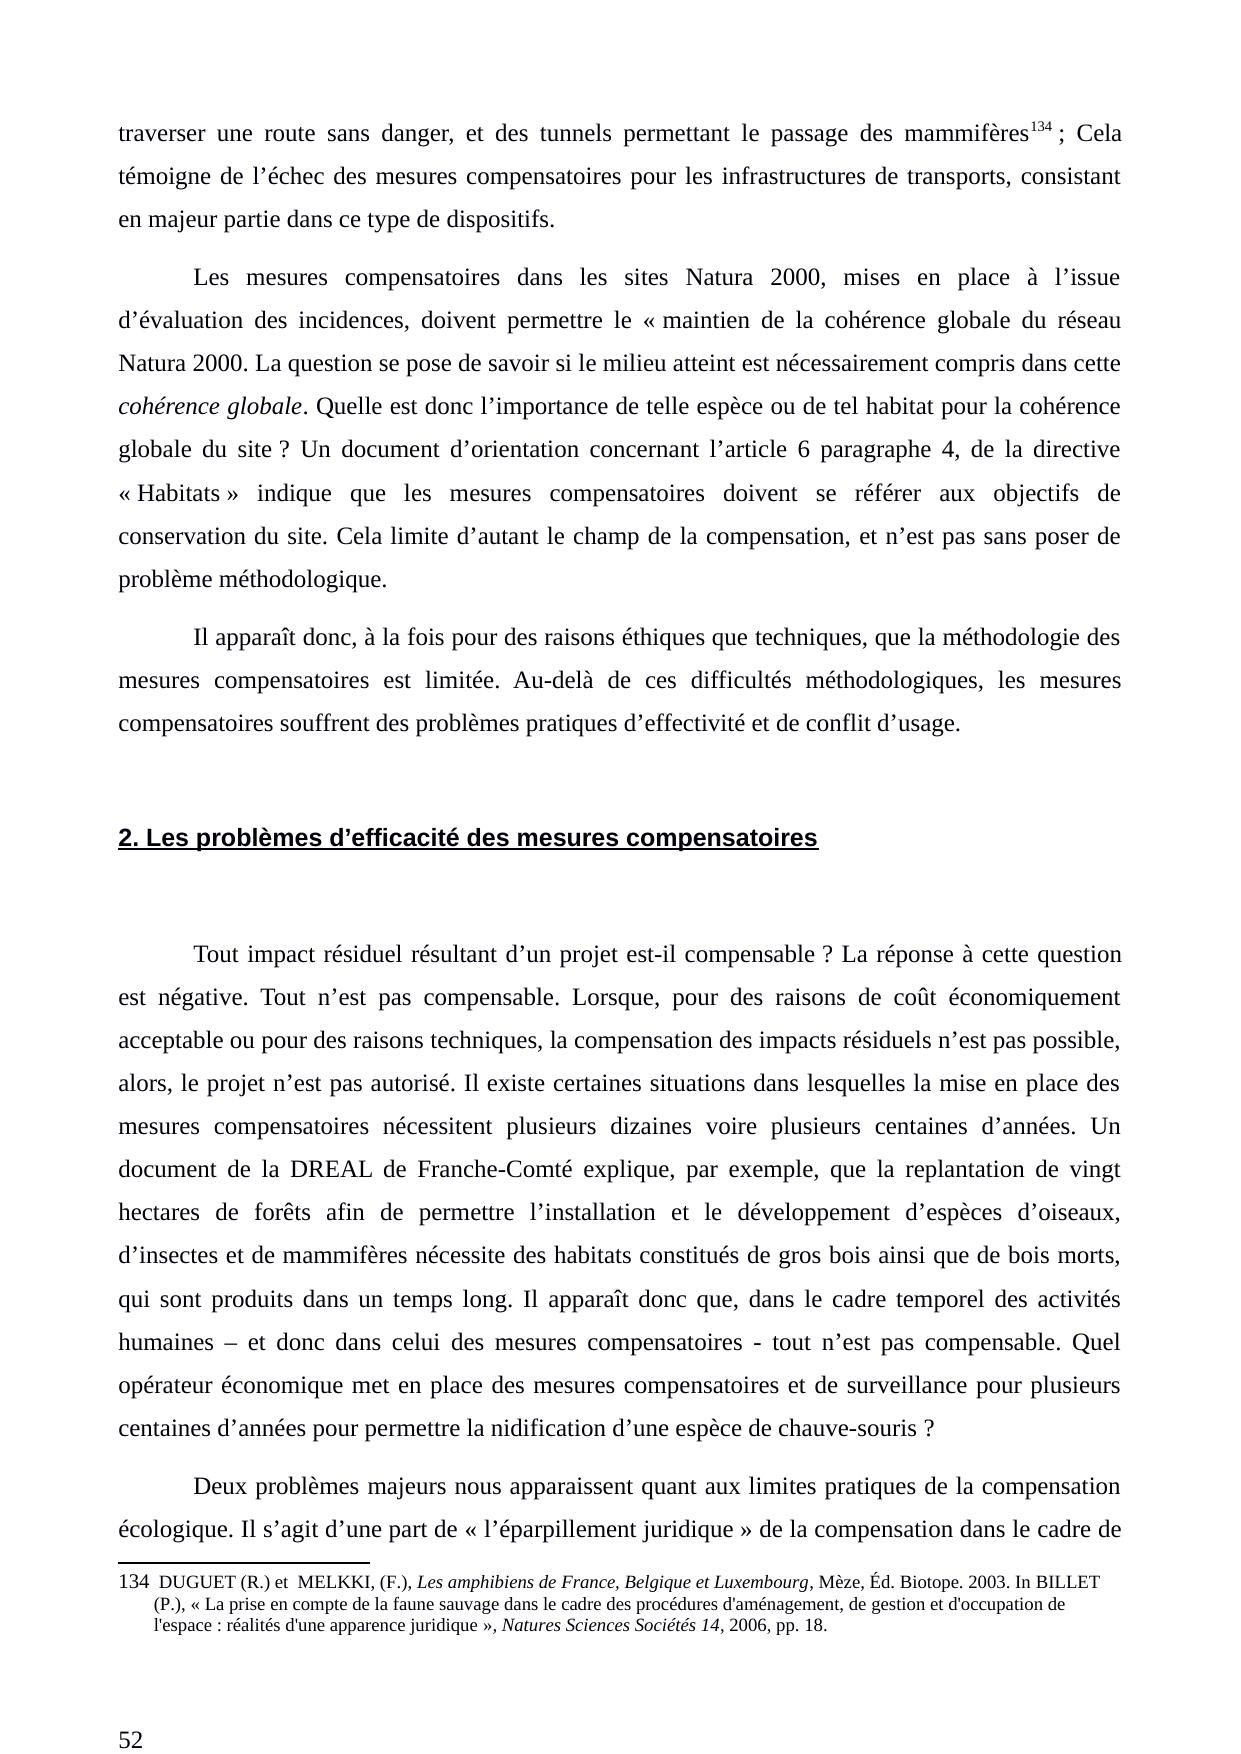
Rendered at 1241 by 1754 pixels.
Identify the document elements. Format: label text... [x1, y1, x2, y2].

text Il apparaît donc, à la fois pour des raisons éthiques que techniques, que la méthodologie des mesures compensatoires est limitée. Au-delà de ces difficultés méthodologiques, les mesures compensatoires souffrent des problèmes pratiques d’effectivité et de conflit d’usage. [118, 622, 1122, 737]
text DUGUET (R.) et MELKKI, (F.), Les amphibiens de France, Belgique et Luxembourg, Mèze, Éd. Biotope. 2003. In BILLET (P.), « La prise en compte de la faune sauvage dans le cadre des procédures d'aménagement, de gestion et d'occupation de l'espace : réalités d'une apparence juridique », Natures Sciences Sociétés 14, 2006, pp. 18. [118, 1569, 1122, 1636]
text Les mesures compensatoires dans les sites Natura 2000, mises en place à l’issue d’évaluation des incidences, doivent permettre le « maintien de la cohérence globale du réseau Natura 2000. La question se pose de savoir si le milieu atteint est nécessairement compris dans cette cohérence globale. Quelle est donc l’importance de telle espèce ou de tel habitat pour la cohérence globale du site ? Un document d’orientation concernant l’article 6 paragraphe 4, de la directive « Habitats » indique que les mesures compensatoires doivent se référer aux objectifs de conservation du site. Cela limite d’autant le champ de la compensation, et n’est pas sans poser de problème méthodologique. [118, 262, 1122, 593]
text Deux problèmes majeurs nous apparaissent quant aux limites pratiques de la compensation écologique. Il s’agit d’une part de « l’éparpillement juridique » de la compensation dans le cadre de [118, 1471, 1122, 1543]
text Tout impact résiduel résultant d’un projet est-il compensable ? La réponse à cette question est négative. Tout n’est pas compensable. Lorsque, pour des raisons de coût économiquement acceptable ou pour des raisons techniques, la compensation des impacts résiduels n’est pas possible, alors, le projet n’est pas autorisé. Il existe certaines situations dans lesquelles la mise en place des mesures compensatoires nécessitent plusieurs dizaines voire plusieurs centaines d’années. Un document de la DREAL de Franche-Comté explique, par exemple, que la replantation de vingt hectares de forêts afin de permettre l’installation et le développement d’espèces d’oiseaux, d’insectes et de mammifères nécessite des habitats constitués de gros bois ainsi que de bois morts, qui sont produits dans un temps long. Il apparaît donc que, dans le cadre temporel des activités humaines – et donc dans celui des mesures compensatoires - tout n’est pas compensable. Quel opérateur économique met en place des mesures compensatoires et de surveillance pour plusieurs centaines d’années pour permettre la nidification d’une espèce de chauve-souris ? [118, 939, 1122, 1442]
text traverser une route sans danger, et des tunnels permettant le passage des mammifères ; Cela témoigne de l’échec des mesures compensatoires pour les infrastructures de transports, consistant en majeur partie dans ce type de dispositifs. [118, 118, 1122, 233]
text 2. Les problèmes d’efficacité des mesures compensatoires [118, 823, 1122, 852]
